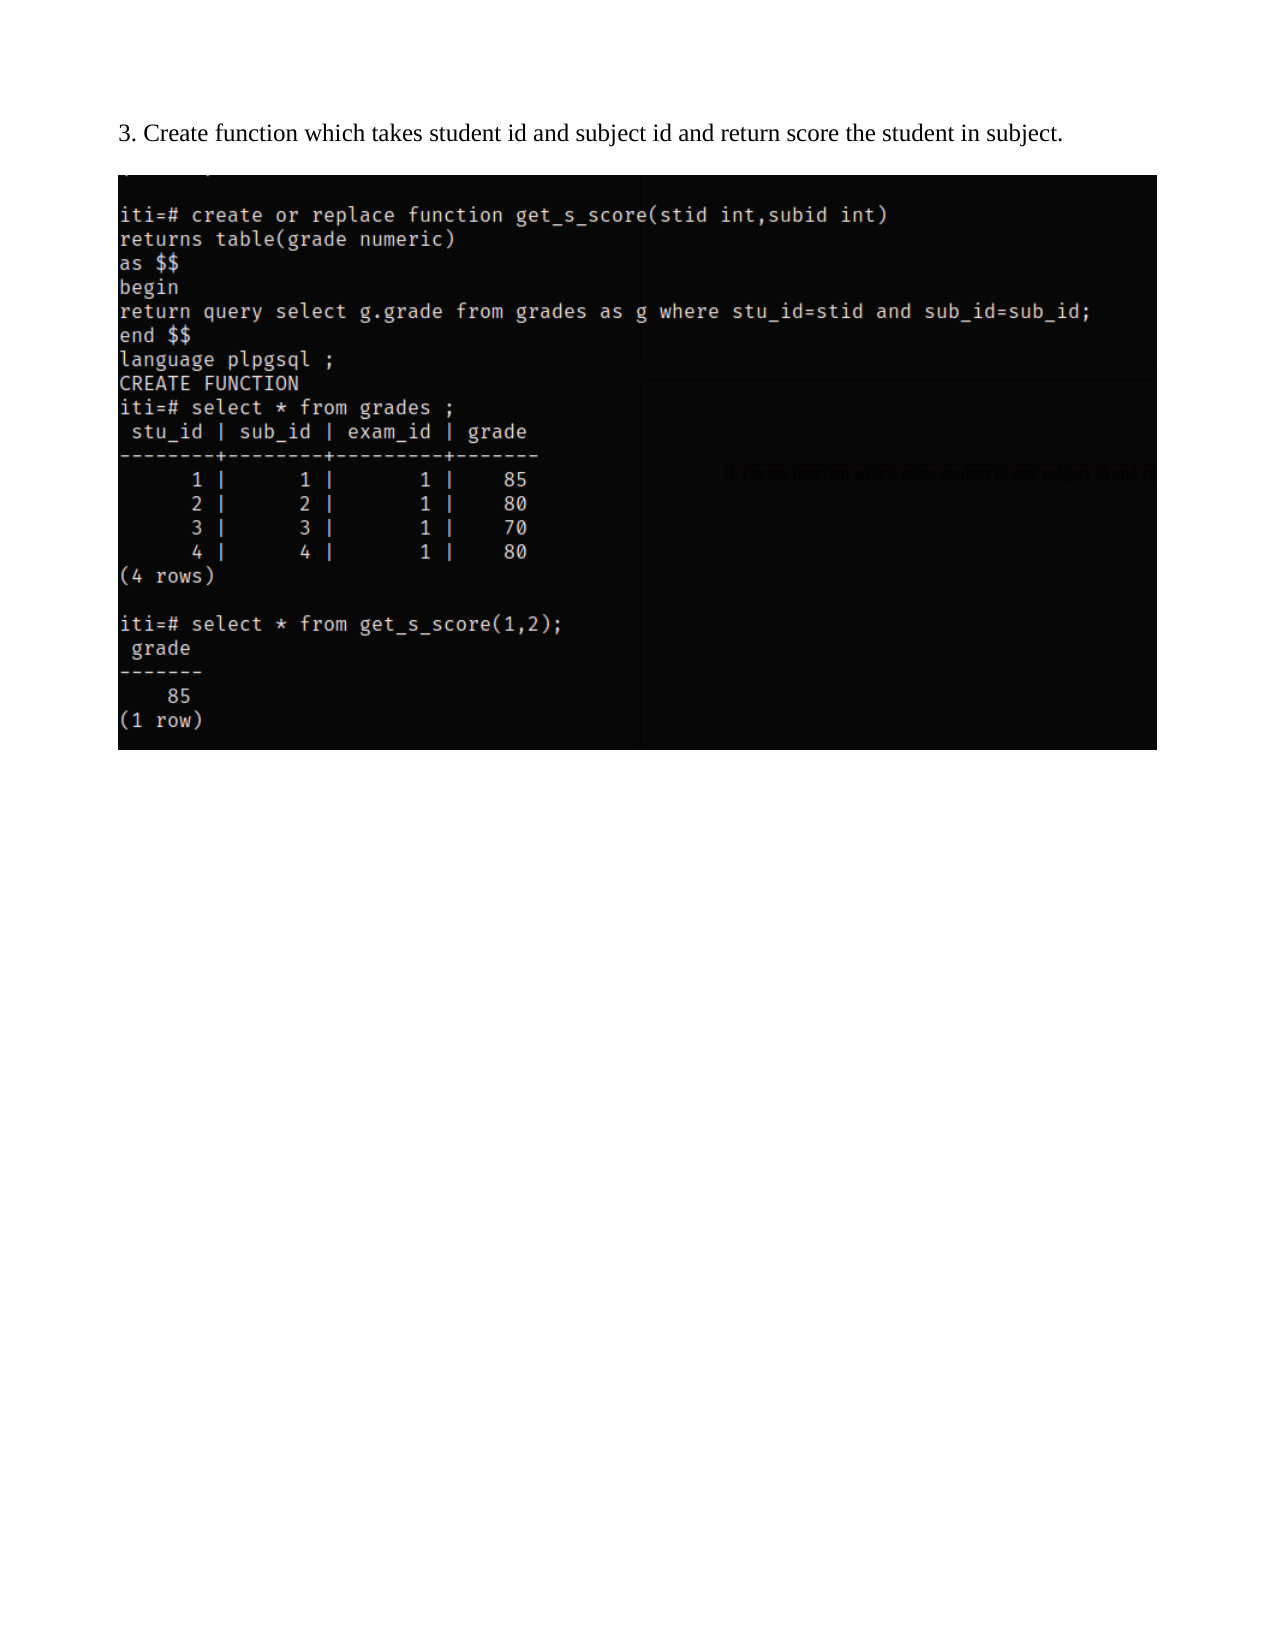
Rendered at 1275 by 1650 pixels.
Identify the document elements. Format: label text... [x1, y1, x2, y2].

picture [118, 175, 1157, 750]
text 3. Create function which takes student id and subject id and return score the student in subject. [118, 118, 1157, 147]
